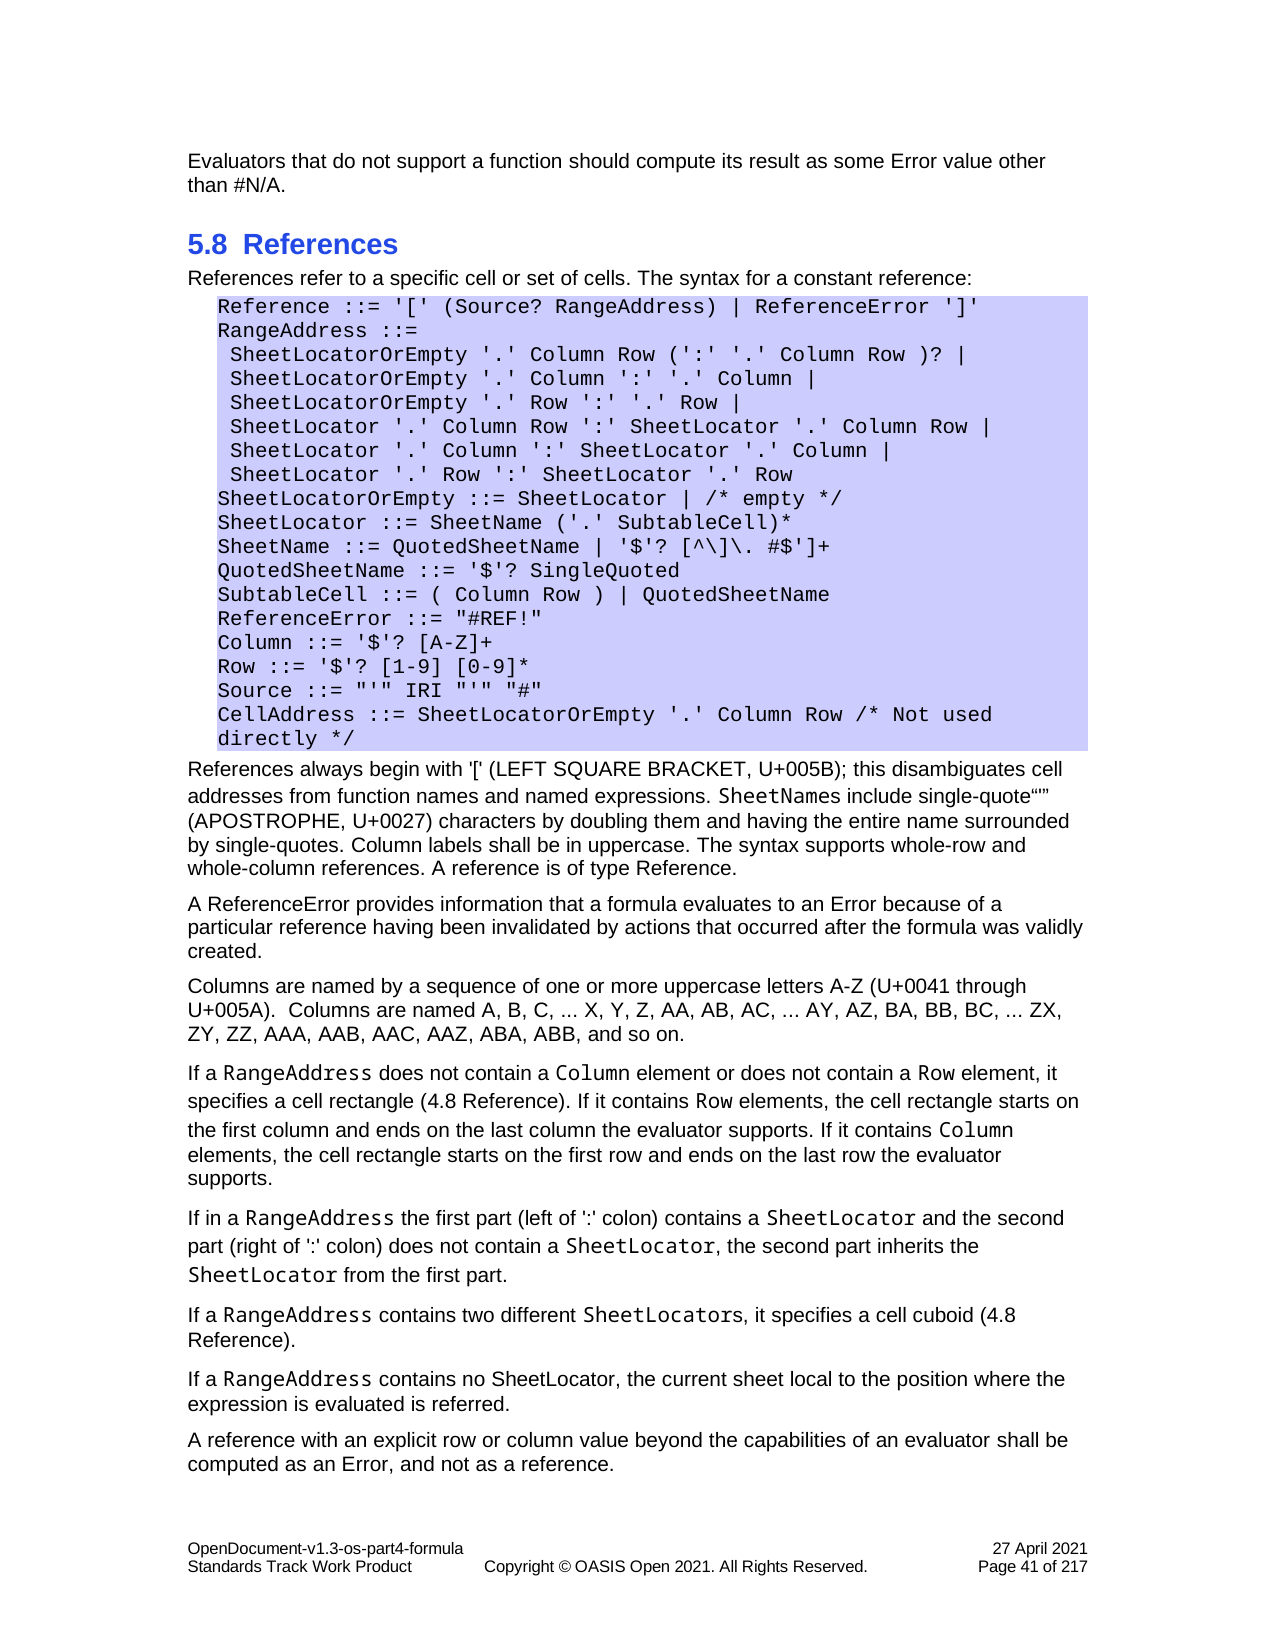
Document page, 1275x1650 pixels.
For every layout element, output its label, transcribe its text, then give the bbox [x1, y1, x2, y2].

text Reference ::= '[' (Source? RangeAddress) | ReferenceError ']' [217, 296, 1088, 320]
text SubtableCell ::= ( Column Row ) | QuotedSheetName [217, 584, 1088, 608]
text ReferenceError ::= "#REF!" [217, 608, 1088, 632]
text Column ::= '$'? [A-Z]+ [217, 632, 1088, 656]
subtitle References [187, 228, 1088, 261]
text References refer to a specific cell or set of cells. The syntax for a constant reference: [187, 267, 1088, 290]
text References always begin with '[' (LEFT SQUARE BRACKET, U+005B); this disambiguates cell addresses from function names and named expressions. SheetNames include single-quote“'” (APOSTROPHE, U+0027) characters by doubling them and having the entire name surrounded by single-quotes. Column labels shall be in uppercase. The syntax supports whole-row and whole-column references. A reference is of type Reference. [187, 757, 1088, 880]
text A reference with an explicit row or column value beyond the capabilities of an evaluator shall be computed as an Error, and not as a reference. [187, 1428, 1088, 1476]
text If a RangeAddress contains no SheetLocator, the current sheet local to the position where the expression is evaluated is referred. [187, 1364, 1088, 1416]
text Columns are named by a sequence of one or more uppercase letters A-Z (U+0041 through U+005A). Columns are named A, B, C, ... X, Y, Z, AA, AB, AC, ... AY, AZ, BA, BB, BC, ... ZX, ZY, ZZ, AAA, AAB, AAC, AAZ, ABA, ABB, and so on. [187, 975, 1088, 1046]
text If a RangeAddress does not contain a Column element or does not contain a Row element, it specifies a cell rectangle (4.8 Reference). If it contains Row elements, the cell rectangle starts on the first column and ends on the last column the evaluator supports. If it contains Column elements, the cell rectangle starts on the first row and ends on the last row the evaluator supports. [187, 1058, 1088, 1190]
text SheetLocator ::= SheetName ('.' SubtableCell)* [217, 512, 1088, 536]
text QuotedSheetName ::= '$'? SingleQuoted [217, 560, 1088, 584]
text Row ::= '$'? [1-9] [0-9]* [217, 656, 1088, 679]
text If a RangeAddress contains two different SheetLocators, it specifies a cell cuboid (4.8 Reference). [187, 1300, 1088, 1352]
text If in a RangeAddress the first part (left of ':' colon) contains a SheetLocator and the second part (right of ':' colon) does not contain a SheetLocator, the second part inherits the SheetLocator from the first part. [187, 1202, 1088, 1288]
text SheetName ::= QuotedSheetName | '$'? [^\]\. #$']+ [217, 536, 1088, 560]
text Evaluators that do not support a function should compute its result as some Error value other than #N/A. [187, 150, 1088, 197]
text A ReferenceError provides information that a formula evaluates to an Error because of a particular reference having been invalidated by actions that occurred after the formula was validly created. [187, 892, 1088, 963]
text SheetLocatorOrEmpty ::= SheetLocator | /* empty */ [217, 488, 1088, 512]
text RangeAddress ::= SheetLocatorOrEmpty '.' Column Row (':' '.' Column Row )? | SheetLocatorOrEmpty '.' Column ':' '.' Column | SheetLocatorOrEmpty '.' Row ':' '.' Row | SheetLocator '.' Column Row ':' SheetLocator '.' Column Row | SheetLocator '.' Column ':' SheetLocator '.' Column | SheetLocator '.' Row ':' SheetLocator '.' Row [217, 320, 1088, 488]
text CellAddress ::= SheetLocatorOrEmpty '.' Column Row /* Not used directly */ [217, 703, 1088, 751]
text Source ::= "'" IRI "'" "#" [217, 679, 1088, 703]
